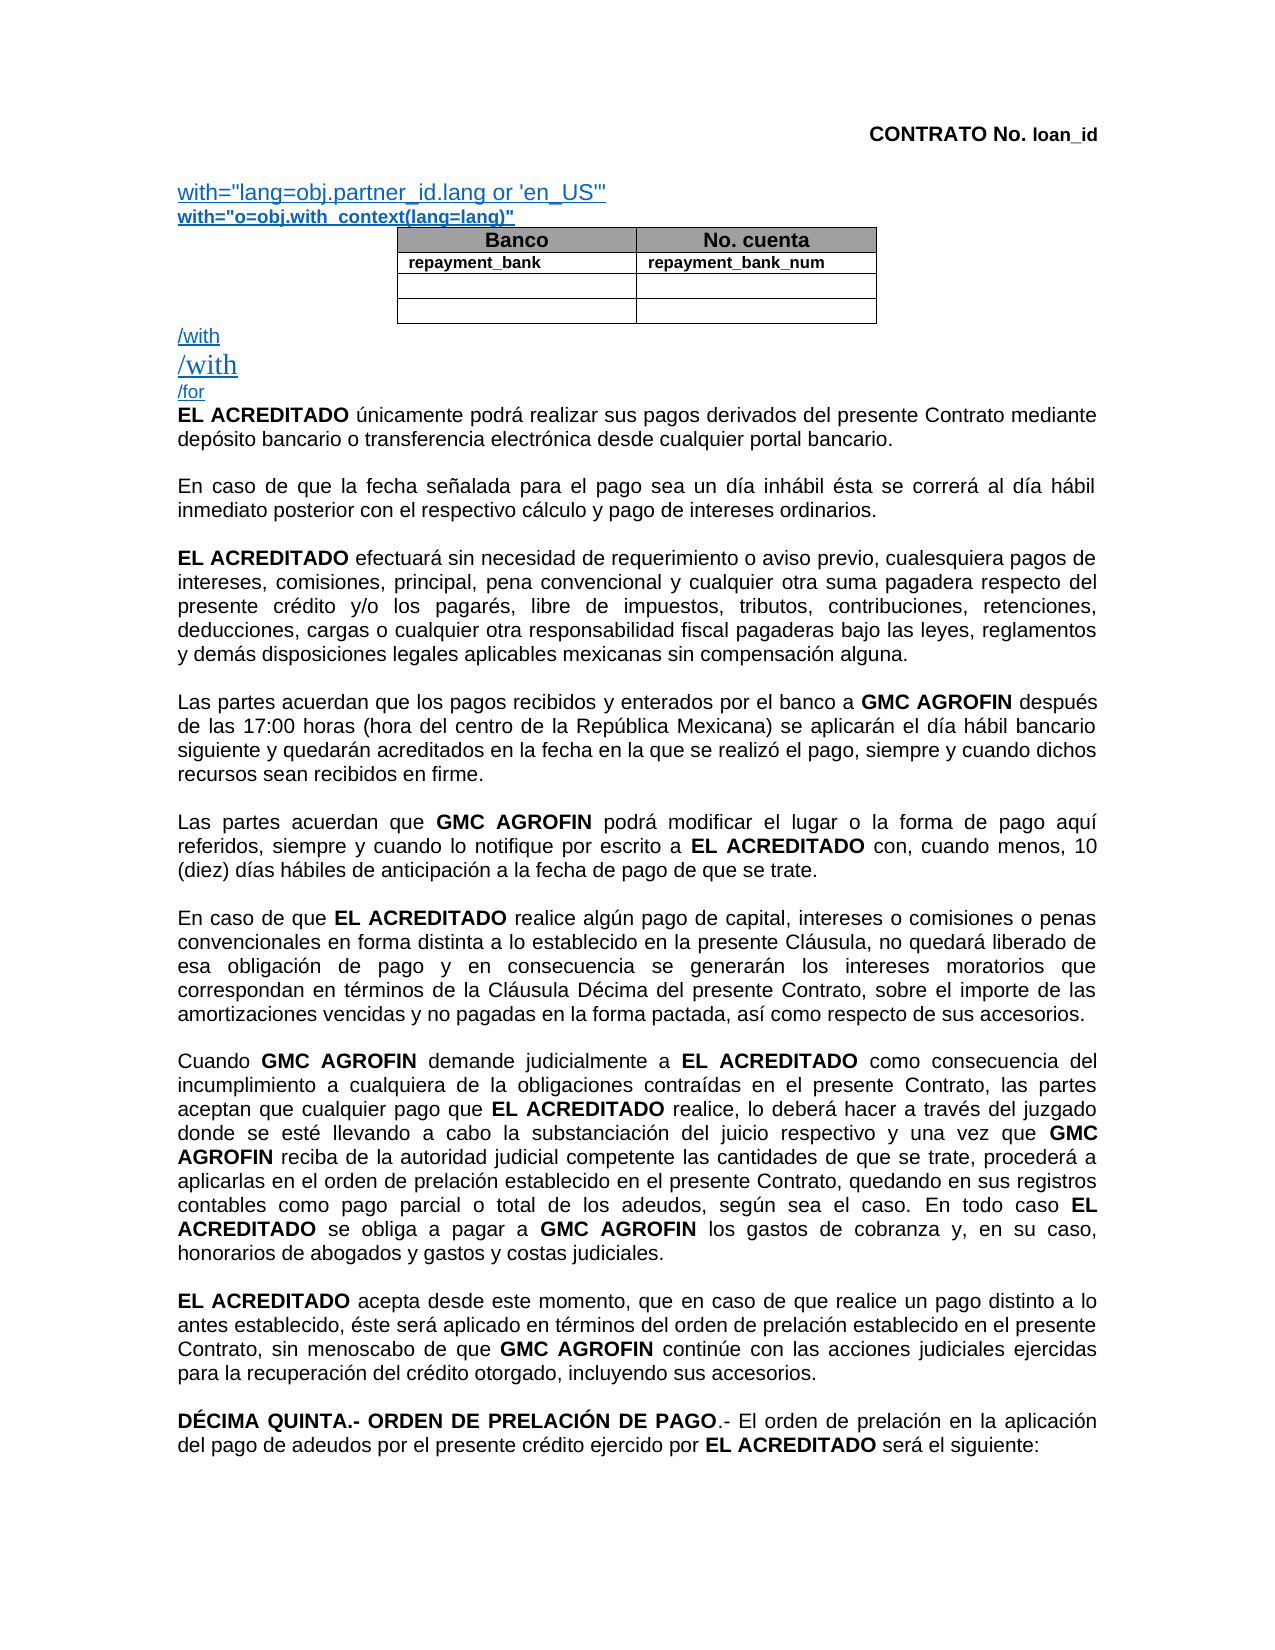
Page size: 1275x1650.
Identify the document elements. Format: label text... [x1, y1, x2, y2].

text EL ACREDITADO efectuará sin necesidad de requerimiento o aviso previo, cualesquiera pagos de intereses, comisiones, principal, pena convencional y cualquier otra suma pagadera respecto del presente crédito y/o los pagarés, libre de impuestos, tributos, contribuciones, retenciones, deducciones, cargas o cualquier otra responsabilidad fiscal pagaderas bajo las leyes, reglamentos y demás disposiciones legales aplicables mexicanas sin compensación alguna. [177, 546, 1098, 666]
table_cell [637, 299, 876, 322]
table_header Banco [398, 228, 636, 252]
table_header No. cuenta [637, 228, 876, 252]
text with="lang=obj.partner_id.lang or 'en_US'" [177, 179, 1098, 206]
text DÉCIMA QUINTA.- ORDEN DE PRELACIÓN DE PAGO.- El orden de prelación en la aplicación del pago de adeudos por el presente crédito ejercido por EL ACREDITADO será el siguiente: [177, 1409, 1098, 1457]
text Las partes acuerdan que los pagos recibidos y enterados por el banco a GMC AGROFIN después de las 17:00 horas (hora del centro de la República Mexicana) se aplicarán el día hábil bancario siguiente y quedarán acreditados en la fecha en la que se realizó el pago, siempre y cuando dichos recursos sean recibidos en firme. [177, 690, 1098, 786]
text /with [177, 323, 1098, 347]
table_cell [398, 274, 636, 297]
table_cell repayment_bank_num [637, 253, 876, 272]
text EL ACREDITADO únicamente podrá realizar sus pagos derivados del presente Contrato mediante depósito bancario o transferencia electrónica desde cualquier portal bancario. [177, 402, 1098, 450]
text En caso de que la fecha señalada para el pago sea un día inhábil ésta se correrá al día hábil inmediato posterior con el respectivo cálculo y pago de intereses ordinarios. [177, 474, 1098, 522]
text En caso de que EL ACREDITADO realice algún pago de capital, intereses o comisiones o penas convencionales en forma distinta a lo establecido en la presente Cláusula, no quedará liberado de esa obligación de pago y en consecuencia se generarán los intereses moratorios que correspondan en términos de la Cláusula Décima del presente Contrato, sobre el importe de las amortizaciones vencidas y no pagadas en la forma pactada, así como respecto de sus accesorios. [177, 906, 1098, 1025]
text with="o=obj.with_context(lang=lang)" [177, 206, 1098, 227]
text Las partes acuerdan que GMC AGROFIN podrá modificar el lugar o la forma de pago aquí referidos, siempre y cuando lo notifique por escrito a EL ACREDITADO con, cuando menos, 10 (diez) días hábiles de anticipación a la fecha de pago de que se trate. [177, 810, 1098, 882]
text Cuando GMC AGROFIN demande judicialmente a EL ACREDITADO como consecuencia del incumplimiento a cualquiera de la obligaciones contraídas en el presente Contrato, las partes aceptan que cualquier pago que EL ACREDITADO realice, lo deberá hacer a través del juzgado donde se esté llevando a cabo la substanciación del juicio respectivo y una vez que GMC AGROFIN reciba de la autoridad judicial competente las cantidades de que se trate, procederá a aplicarlas en el orden de prelación establecido en el presente Contrato, quedando en sus registros contables como pago parcial o total de los adeudos, según sea el caso. En todo caso EL ACREDITADO se obliga a pagar a GMC AGROFIN los gastos de cobranza y, en su caso, honorarios de abogados y gastos y costas judiciales. [177, 1049, 1098, 1265]
table_cell [637, 274, 876, 297]
text /for [177, 381, 1098, 402]
table_cell [398, 299, 636, 322]
table_cell repayment_bank [398, 253, 636, 272]
text EL ACREDITADO acepta desde este momento, que en caso de que realice un pago distinto a lo antes establecido, éste será aplicado en términos del orden de prelación establecido en el presente Contrato, sin menoscabo de que GMC AGROFIN continúe con las acciones judiciales ejercidas para la recuperación del crédito otorgado, incluyendo sus accesorios. [177, 1289, 1098, 1385]
text /with [177, 347, 1098, 381]
